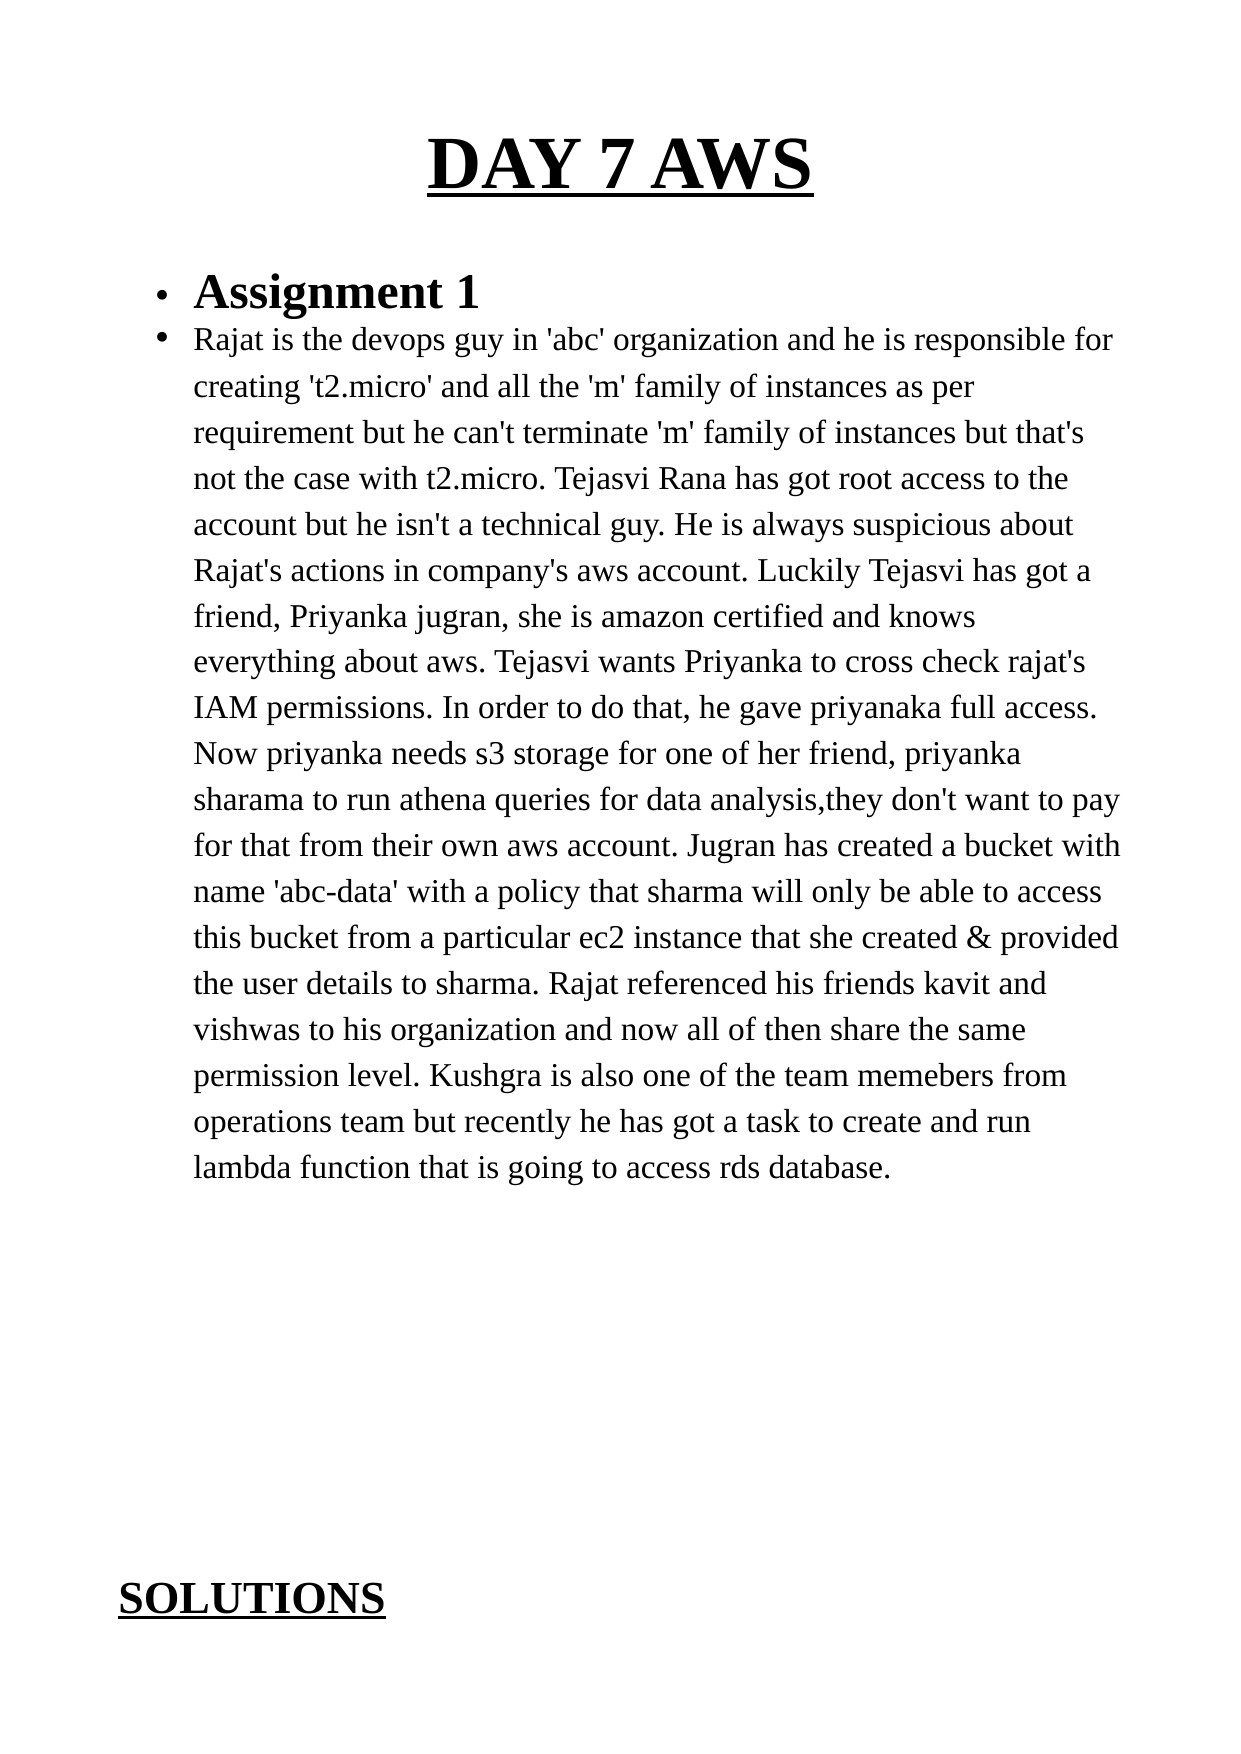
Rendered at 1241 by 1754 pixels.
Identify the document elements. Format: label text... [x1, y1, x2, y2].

text SOLUTIONS [118, 1571, 1122, 1623]
list Rajat is the devops guy in 'abc' organization and he is responsible for creating 't2.micro' and all the 'm' family of instances as per requirement but he can't terminate 'm' family of instances but that's not the case with t2.micro. Tejasvi Rana has got root access to the account but he isn't a technical guy. He is always suspicious about Rajat's actions in company's aws account. Luckily Tejasvi has got a friend, Priyanka jugran, she is amazon certified and knows everything about aws. Tejasvi wants Priyanka to cross check rajat's IAM permissions. In order to do that, he gave priyanaka full access. Now priyanka needs s3 storage for one of her friend, priyanka sharama to run athena queries for data analysis,they don't want to pay for that from their own aws account. Jugran has created a bucket with name 'abc-data' with a policy that sharma will only be able to access this bucket from a particular ec2 instance that she created & provided the user details to sharma. Rajat referenced his friends kavit and vishwas to his organization and now all of then share the same permission level. Kushgra is also one of the team memebers from operations team but recently he has got a task to create and run lambda function that is going to access rds database. [156, 319, 1122, 1185]
text DAY 7 AWS [118, 118, 1122, 204]
list Assignment 1 [156, 262, 1122, 319]
